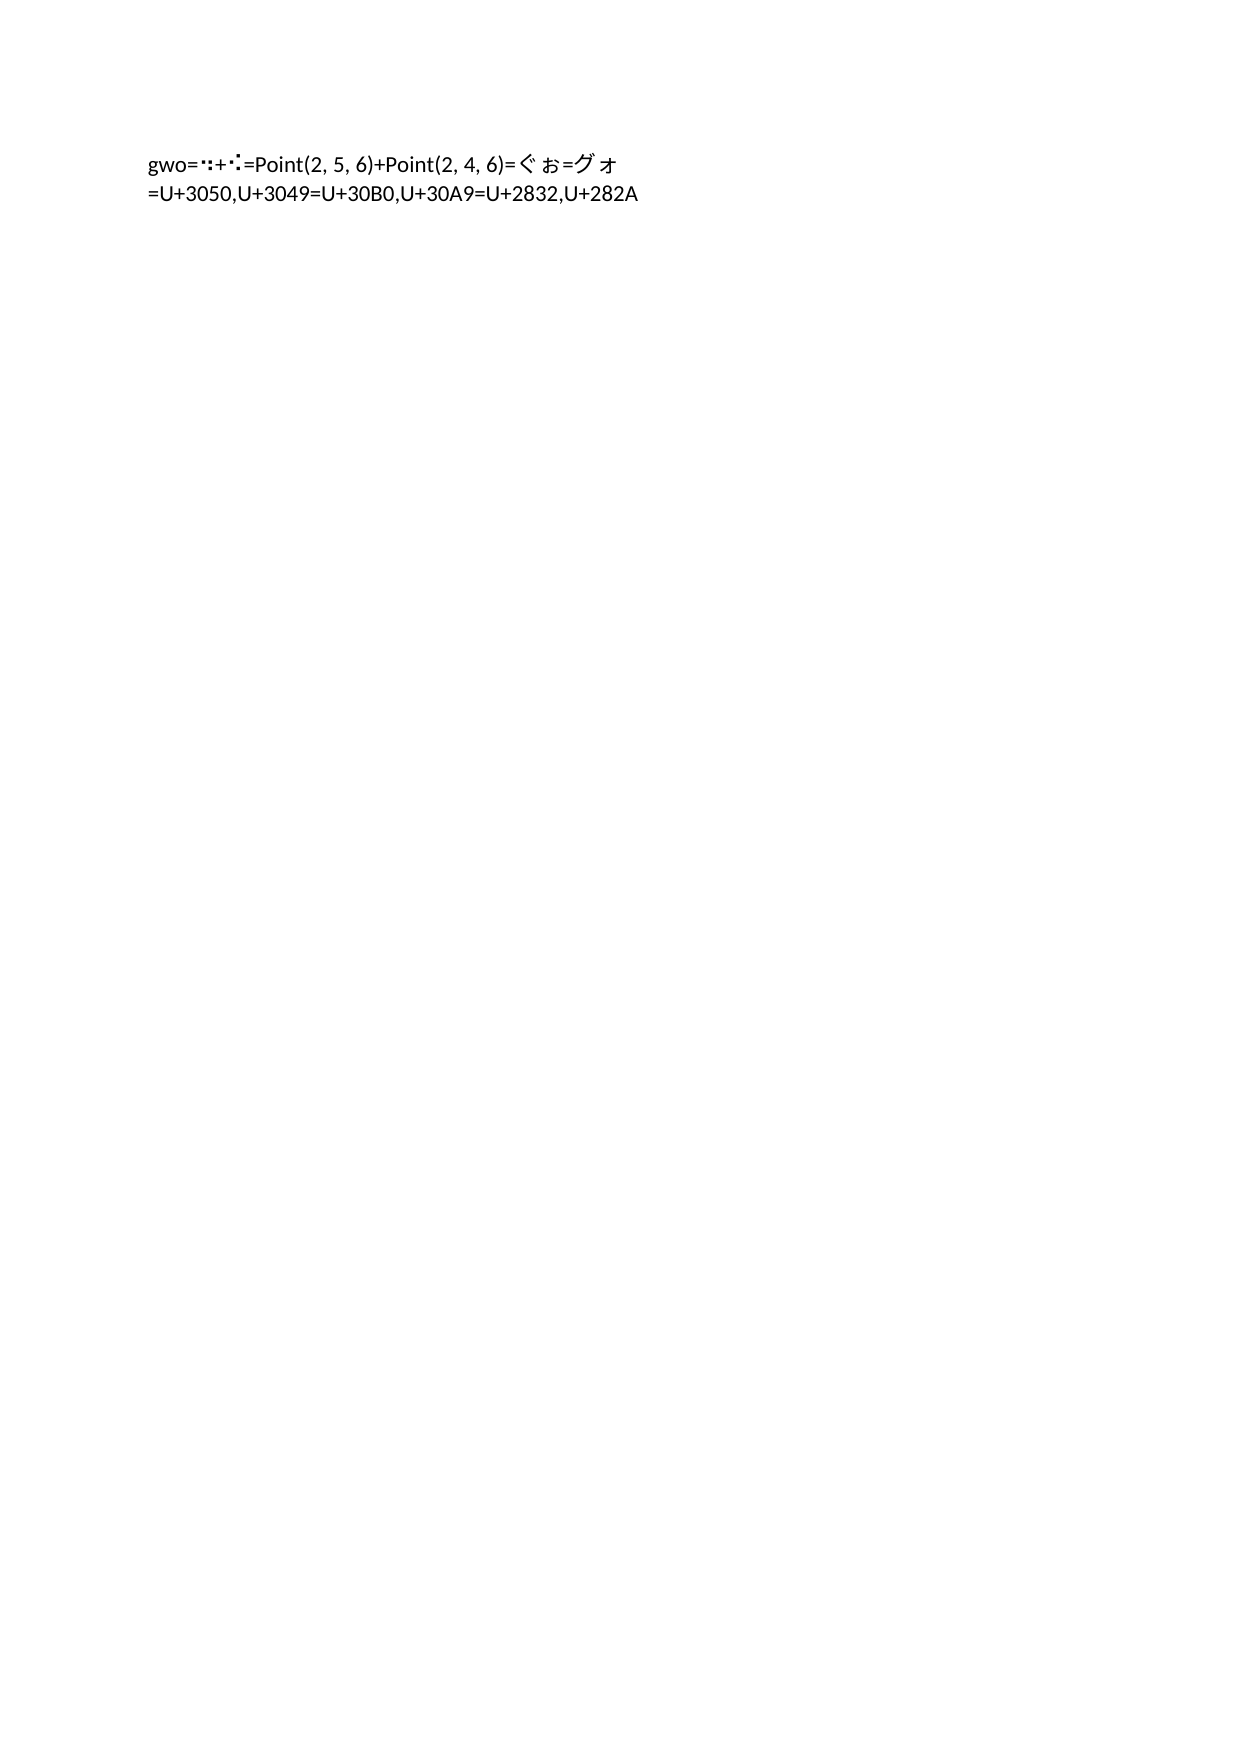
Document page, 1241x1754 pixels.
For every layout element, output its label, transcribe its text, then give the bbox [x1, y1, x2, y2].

text gwo=⠲+⠪=Point(2, 5, 6)+Point(2, 4, 6)=ぐぉ=グォ=U+3050,U+3049=U+30B0,U+30A9=U+2832,U+282A [148, 148, 1093, 207]
